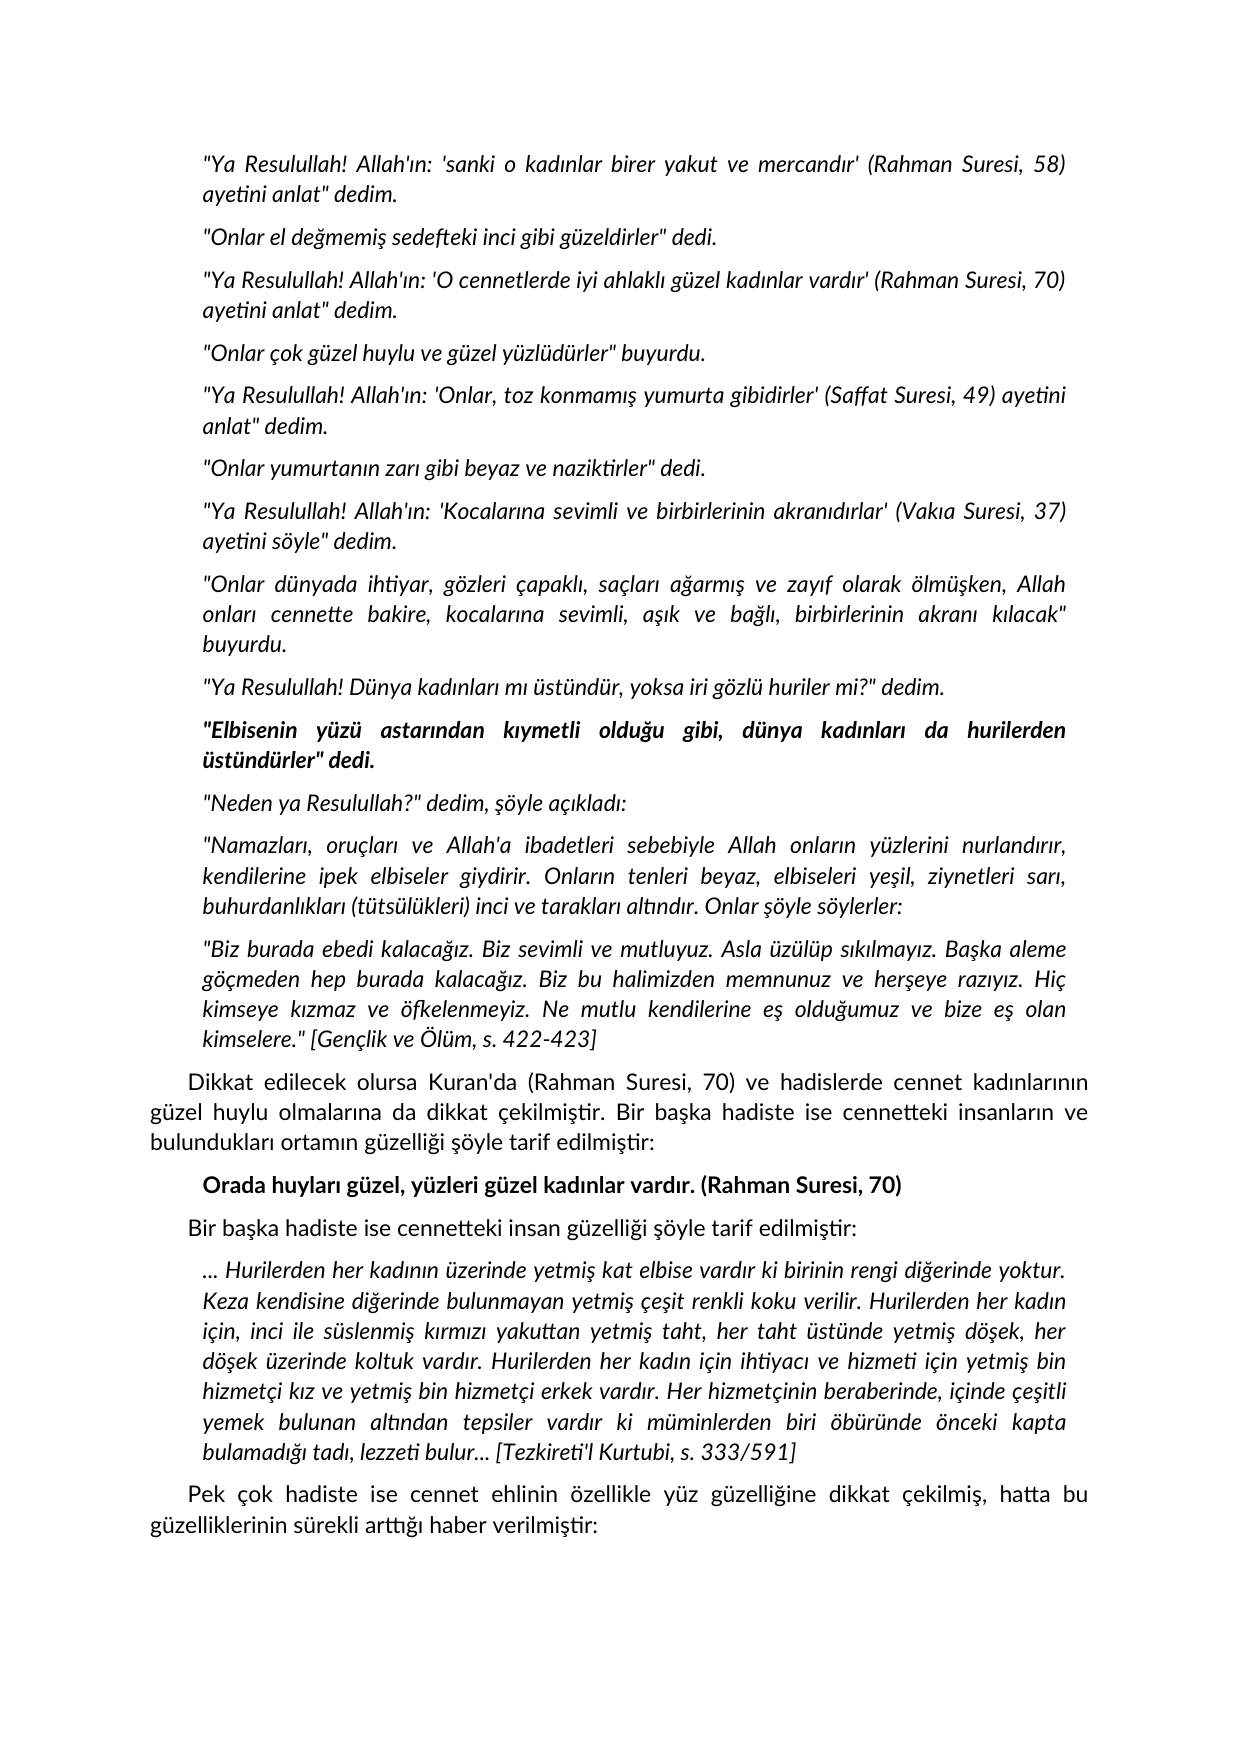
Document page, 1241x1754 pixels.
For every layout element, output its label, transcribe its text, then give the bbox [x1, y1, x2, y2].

text "Ya Resulullah! Allah'ın: 'sanki o kadınlar birer yakut ve mercandır' (Rahman Suresi, 58) ayetini anlat" dedim. [202, 150, 1068, 208]
text "Ya Resulullah! Dünya kadınları mı üstündür, yoksa iri gözlü huriler mi?" dedim. [202, 673, 1068, 700]
text "Onlar dünyada ihtiyar, gözleri çapaklı, saçları ağarmış ve zayıf olarak ölmüşken, Allah onları cennette bakire, kocalarına sevimli, aşık ve bağlı, birbirlerinin akranı kılacak" buyurdu. [202, 570, 1068, 658]
text Orada huyları güzel, yüzleri güzel kadınlar vardır. (Rahman Suresi, 70) [202, 1171, 1068, 1198]
text Dikkat edilecek olursa Kuran'da (Rahman Suresi, 70) ve hadislerde cennet kadınlarının güzel huylu olmalarına da dikkat çekilmiştir. Bir başka hadiste ise cennetteki insanların ve bulundukları ortamın güzelliği şöyle tarif edilmiştir: [150, 1068, 1090, 1156]
text "Biz burada ebedi kalacağız. Biz sevimli ve mutluyuz. Asla üzülüp sıkılmayız. Başka aleme göçmeden hep burada kalacağız. Biz bu halimizden memnunuz ve herşeye razıyız. Hiç kimseye kızmaz ve öfkelenmeyiz. Ne mutlu kendilerine eş olduğumuz ve bize eş olan kimselere." [Gençlik ve Ölüm, s. 422-423] [202, 934, 1068, 1052]
text "Neden ya Resulullah?" dedim, şöyle açıkladı: [202, 788, 1068, 816]
text "Ya Resulullah! Allah'ın: 'Onlar, toz konmamış yumurta gibidirler' (Saffat Suresi, 49) ayetini anlat" dedim. [202, 381, 1068, 439]
text ... Hurilerden her kadının üzerinde yetmiş kat elbise vardır ki birinin rengi diğerinde yoktur. Keza kendisine diğerinde bulunmayan yetmiş çeşit renkli koku verilir. Hurilerden her kadın için, inci ile süslenmiş kırmızı yakuttan yetmiş taht, her taht üstünde yetmiş döşek, her döşek üzerinde koltuk vardır. Hurilerden her kadın için ihtiyacı ve hizmeti için yetmiş bin hizmetçi kız ve yetmiş bin hizmetçi erkek vardır. Her hizmetçinin beraberinde, içinde çeşitli yemek bulunan altından tepsiler vardır ki müminlerden biri öbüründe önceki kapta bulamadığı tadı, lezzeti bulur... [Tezkireti'l Kurtubi, s. 333/591] [202, 1256, 1068, 1465]
text "Onlar el değmemiş sedefteki inci gibi güzeldirler" dedi. [202, 223, 1068, 250]
text Pek çok hadiste ise cennet ehlinin özellikle yüz güzelliğine dikkat çekilmiş, hatta bu güzelliklerinin sürekli arttığı haber verilmiştir: [150, 1480, 1090, 1538]
text "Ya Resulullah! Allah'ın: 'O cennetlerde iyi ahlaklı güzel kadınlar vardır' (Rahman Suresi, 70) ayetini anlat" dedim. [202, 266, 1068, 323]
text "Ya Resulullah! Allah'ın: 'Kocalarına sevimli ve birbirlerinin akranıdırlar' (Vakıa Suresi, 37) ayetini söyle" dedim. [202, 497, 1068, 554]
text "Namazları, oruçları ve Allah'a ibadetleri sebebiyle Allah onların yüzlerini nurlandırır, kendilerine ipek elbiseler giydirir. Onların tenleri beyaz, elbiseleri yeşil, ziynetleri sarı, buhurdanlıkları (tütsülükleri) inci ve tarakları altındır. Onlar şöyle söylerler: [202, 831, 1068, 919]
text "Elbisenin yüzü astarından kıymetli olduğu gibi, dünya kadınları da hurilerden üstündürler" dedi. [202, 716, 1068, 773]
text "Onlar çok güzel huylu ve güzel yüzlüdürler" buyurdu. [202, 338, 1068, 366]
text "Onlar yumurtanın zarı gibi beyaz ve naziktirler" dedi. [202, 454, 1068, 482]
text Bir başka hadiste ise cennetteki insan güzelliği şöyle tarif edilmiştir: [150, 1213, 1090, 1241]
